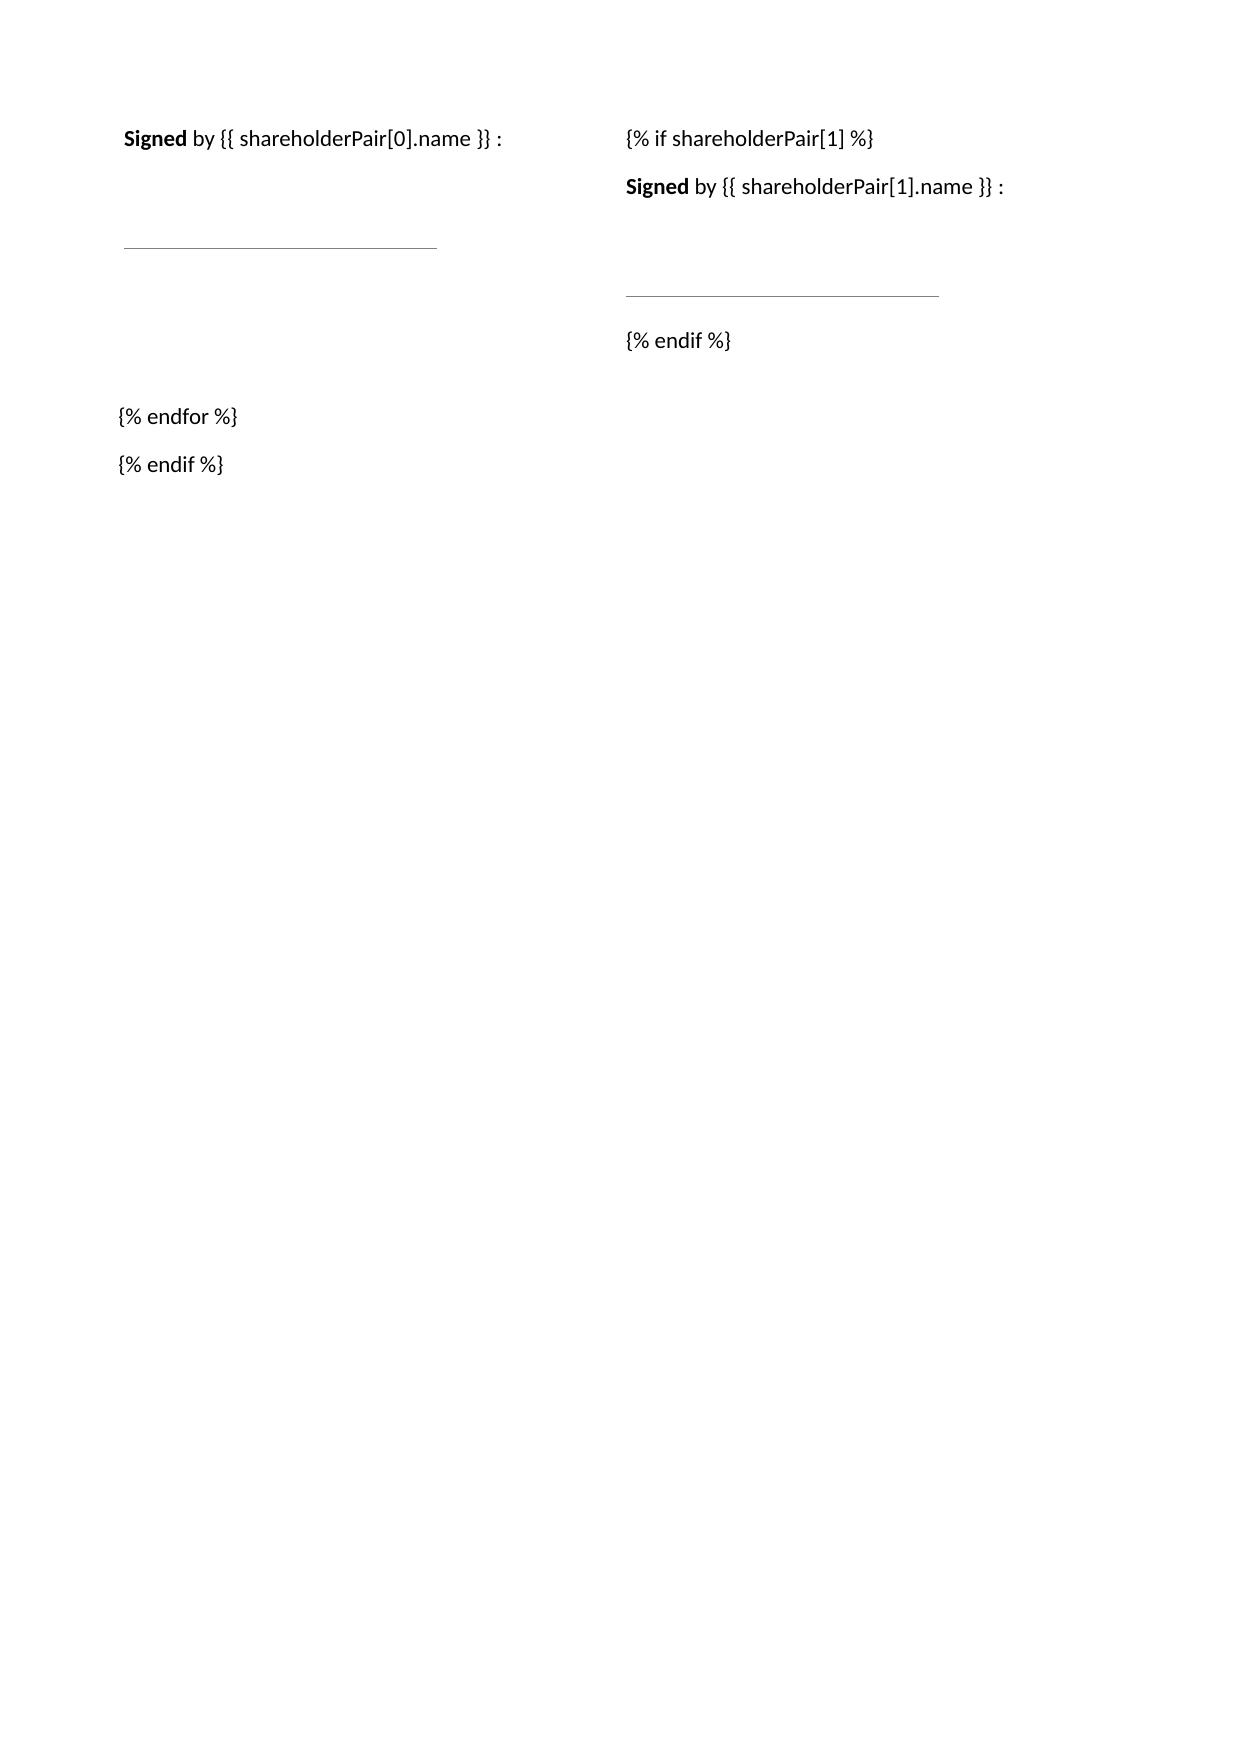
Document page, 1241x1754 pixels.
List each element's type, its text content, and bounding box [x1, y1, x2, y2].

table_header {% if shareholderPair[1] %} Signed by {{ shareholderPair[1].name }} : {% endif %} [620, 118, 1122, 374]
text {% endif %} [118, 450, 1122, 478]
text {% endfor %} [118, 402, 1122, 430]
table_header Signed by {{ shareholderPair[0].name }} : [118, 118, 620, 374]
